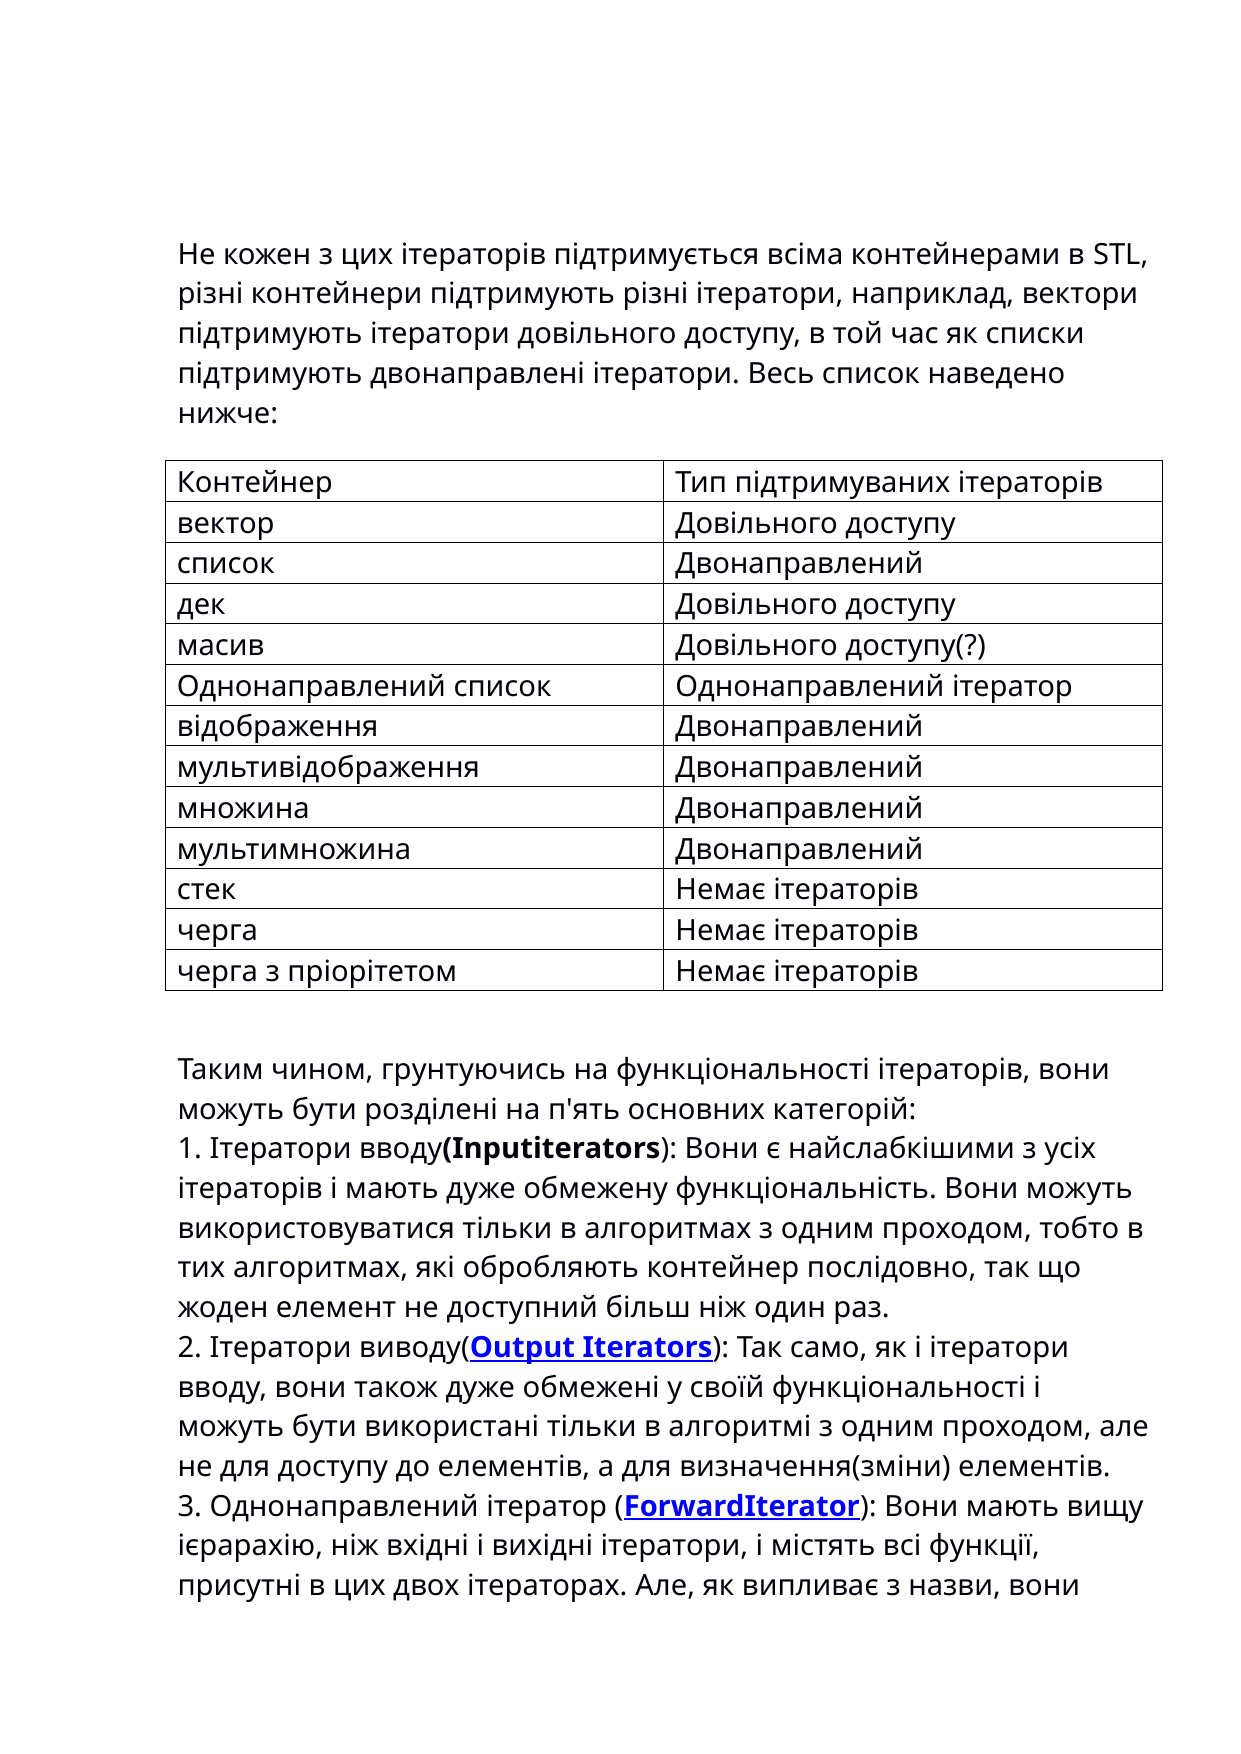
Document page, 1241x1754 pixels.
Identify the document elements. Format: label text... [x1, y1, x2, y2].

table_cell список [166, 543, 663, 582]
table_cell Немає ітераторів [664, 950, 1162, 990]
table_cell Двонаправлений [664, 706, 1162, 745]
table_cell Двонаправлений [664, 828, 1162, 868]
table_cell мультивідображення [166, 746, 663, 786]
table_header Контейнер [166, 461, 663, 501]
table_cell Довільного доступу [664, 502, 1162, 542]
table_cell Двонаправлений [664, 787, 1162, 827]
table_cell вектор [166, 502, 663, 542]
table_cell Довільного доступу [664, 584, 1162, 623]
text Не кожен з цих ітераторів підтримується всіма контейнерами в STL, різні контейнери підтримують різні ітератори, наприклад, вектори підтримують ітератори довільного доступу, в той час як списки підтримують двонаправлені ітератори. Весь список наведено нижче: [177, 233, 1152, 432]
table_cell Довільного доступу(?) [664, 624, 1162, 664]
table_cell Немає ітераторів [664, 909, 1162, 949]
table_cell Немає ітераторів [664, 869, 1162, 908]
table_cell відображення [166, 706, 663, 745]
table_header Тип підтримуваних ітераторів [664, 461, 1162, 501]
table_cell Однонаправлений ітератор [664, 665, 1162, 705]
table_cell черга з пріорітетом [166, 950, 663, 990]
table_cell Двонаправлений [664, 543, 1162, 582]
table_cell черга [166, 909, 663, 949]
table_cell Однонаправлений список [166, 665, 663, 705]
text Таким чином, грунтуючись на функціональності ітераторів, вони можуть бути розділені на п'ять основних категорій: 1. Ітератори вводу(Inputiterators): Вони є найслабкішими з усіх ітераторів і мають дуже обмежену функціональність. Вони можуть використовуватися тільки в алгоритмах з одним проходом, тобто в тих алгоритмах, які обробляють контейнер послідовно, так що жоден елемент не доступний більш ніж один раз. 2. Ітератори виводу(Output Iterators): Так само, як і ітератори вводу, вони також дуже обмежені у своїй функціональності і можуть бути використані тільки в алгоритмі з одним проходом, але не для доступу до елементів, а для визначення(зміни) елементів. 3. Однонаправлений ітератор (ForwardIterator): Вони мають вищу ієрарахію, ніж вхідні і вихідні ітератори, і містять всі функції, присутні в цих двох ітераторах. Але, як випливає з назви, вони [177, 1048, 1152, 1604]
table_cell мультимножина [166, 828, 663, 868]
table_cell дек [166, 584, 663, 623]
table_cell масив [166, 624, 663, 664]
table_cell стек [166, 869, 663, 908]
table_cell Двонаправлений [664, 746, 1162, 786]
table_cell множина [166, 787, 663, 827]
